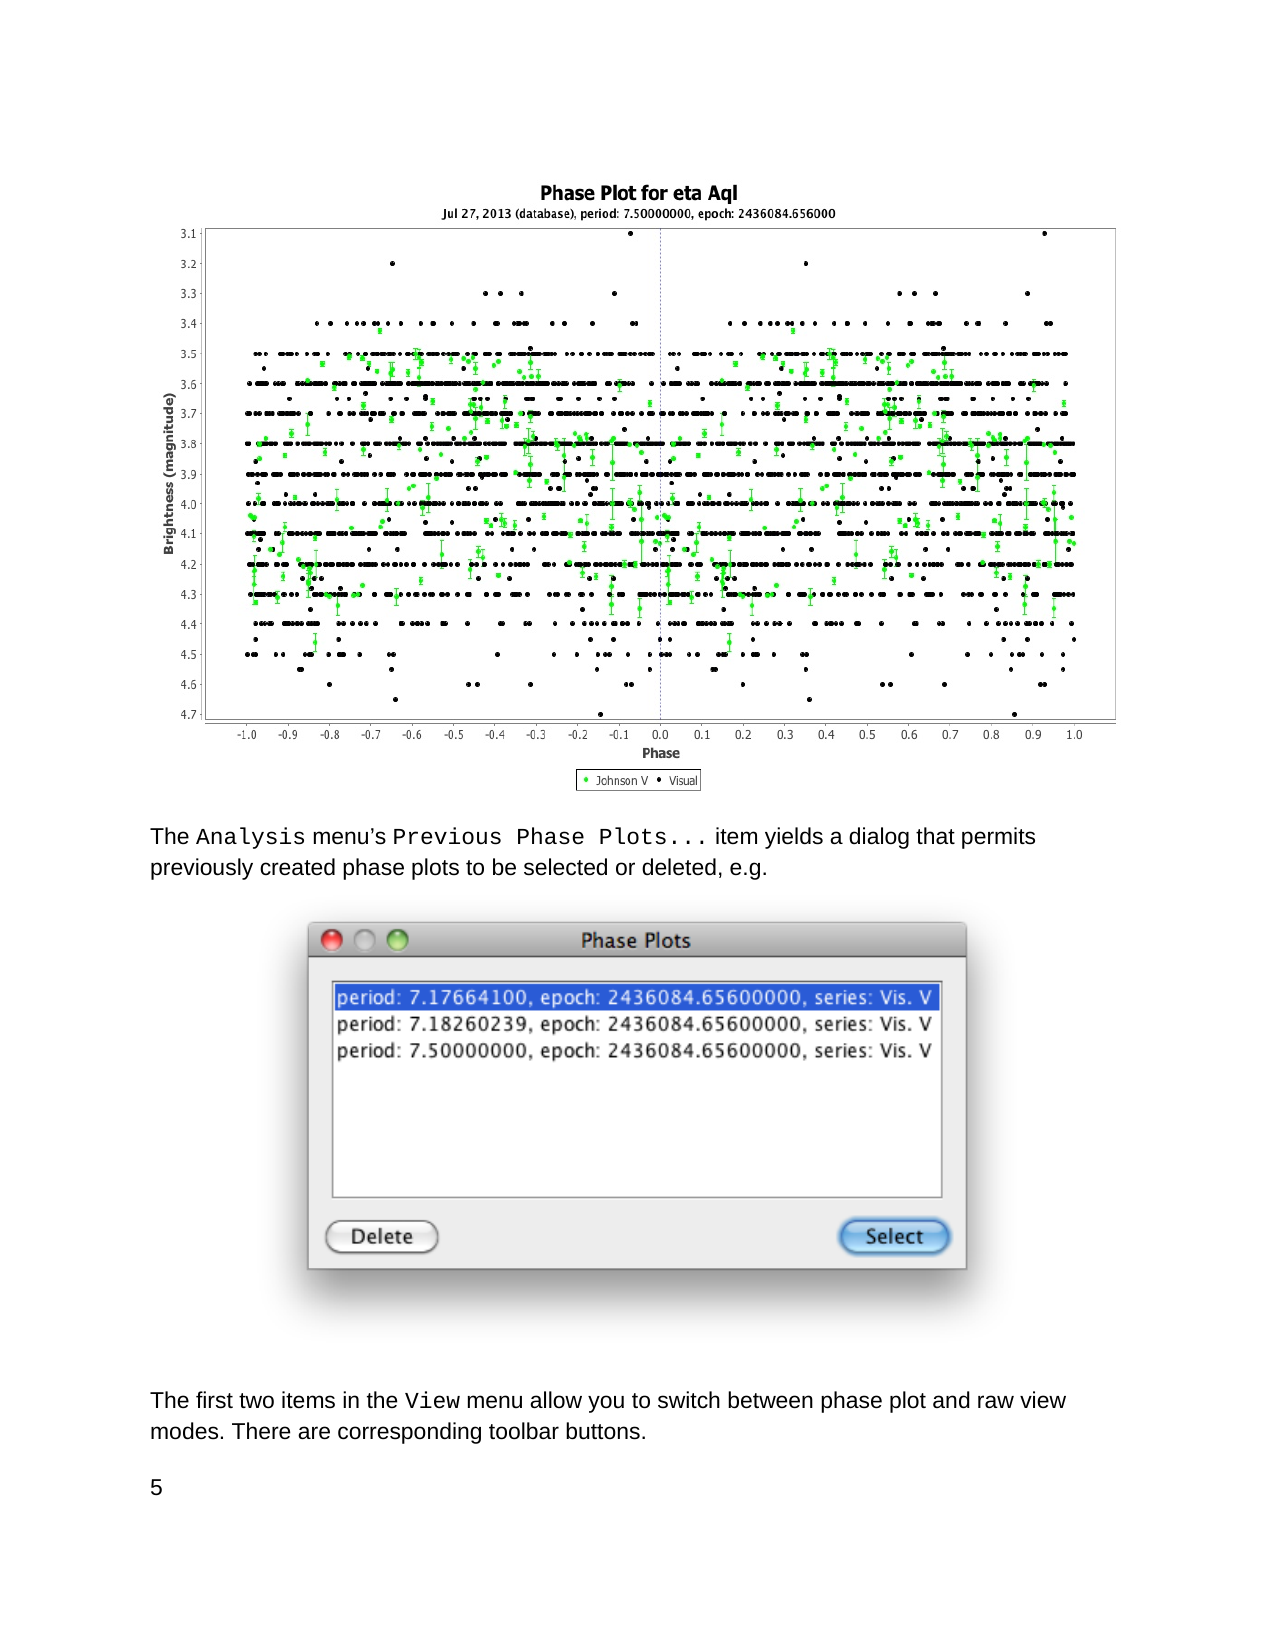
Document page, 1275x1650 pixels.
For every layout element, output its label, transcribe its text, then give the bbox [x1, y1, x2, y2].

text The first two items in the View menu allow you to switch between phase plot and raw view modes. There are corresponding toolbar buttons. [150, 1388, 1125, 1444]
picture [150, 179, 1125, 791]
text The Analysis menu’s Previous Phase Plots... item yields a dialog that permits previously created phase plots to be selected or deleted, e.g. [150, 823, 1125, 880]
picture [246, 884, 1029, 1355]
